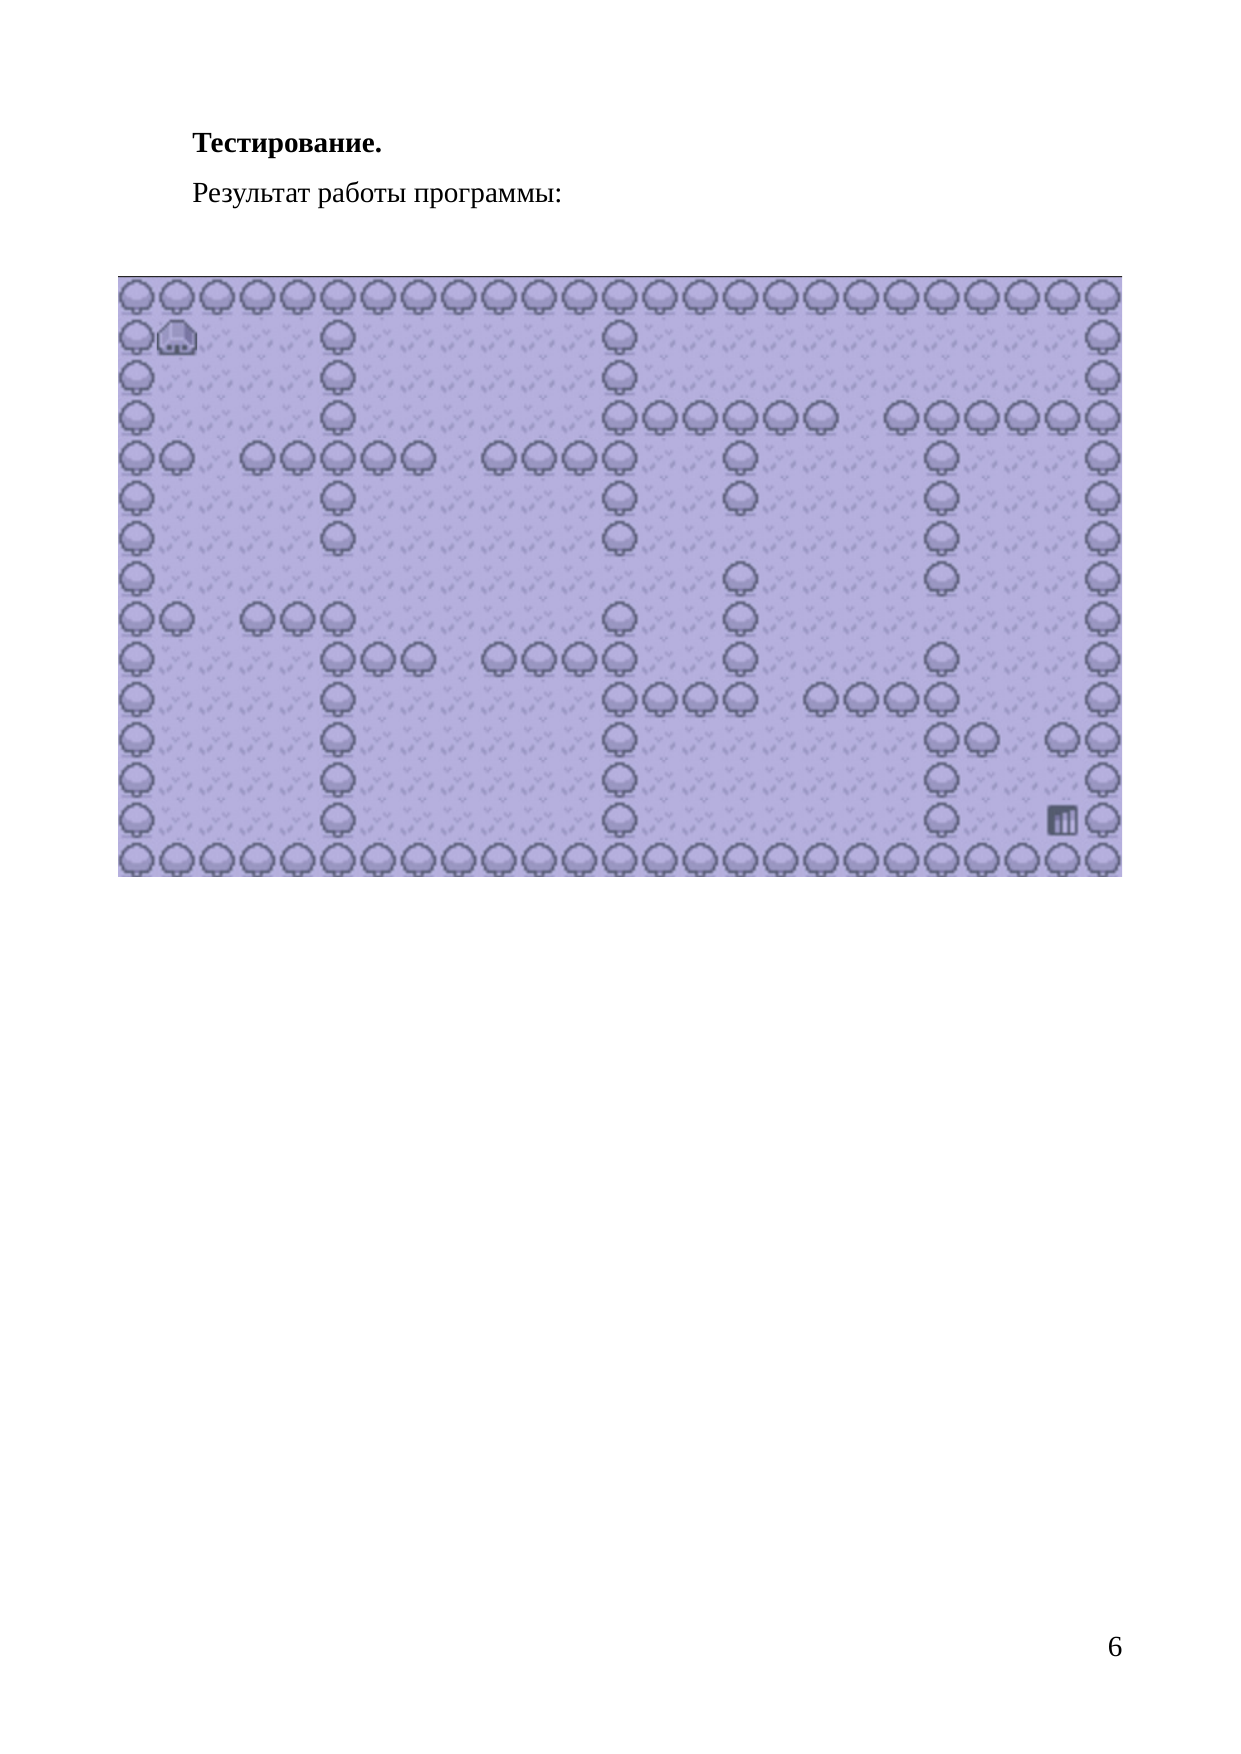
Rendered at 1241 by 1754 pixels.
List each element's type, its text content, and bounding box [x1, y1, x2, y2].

subtitle Тестирование. [118, 125, 1122, 159]
picture [118, 276, 1123, 877]
text Результат работы программы: [118, 176, 1122, 209]
